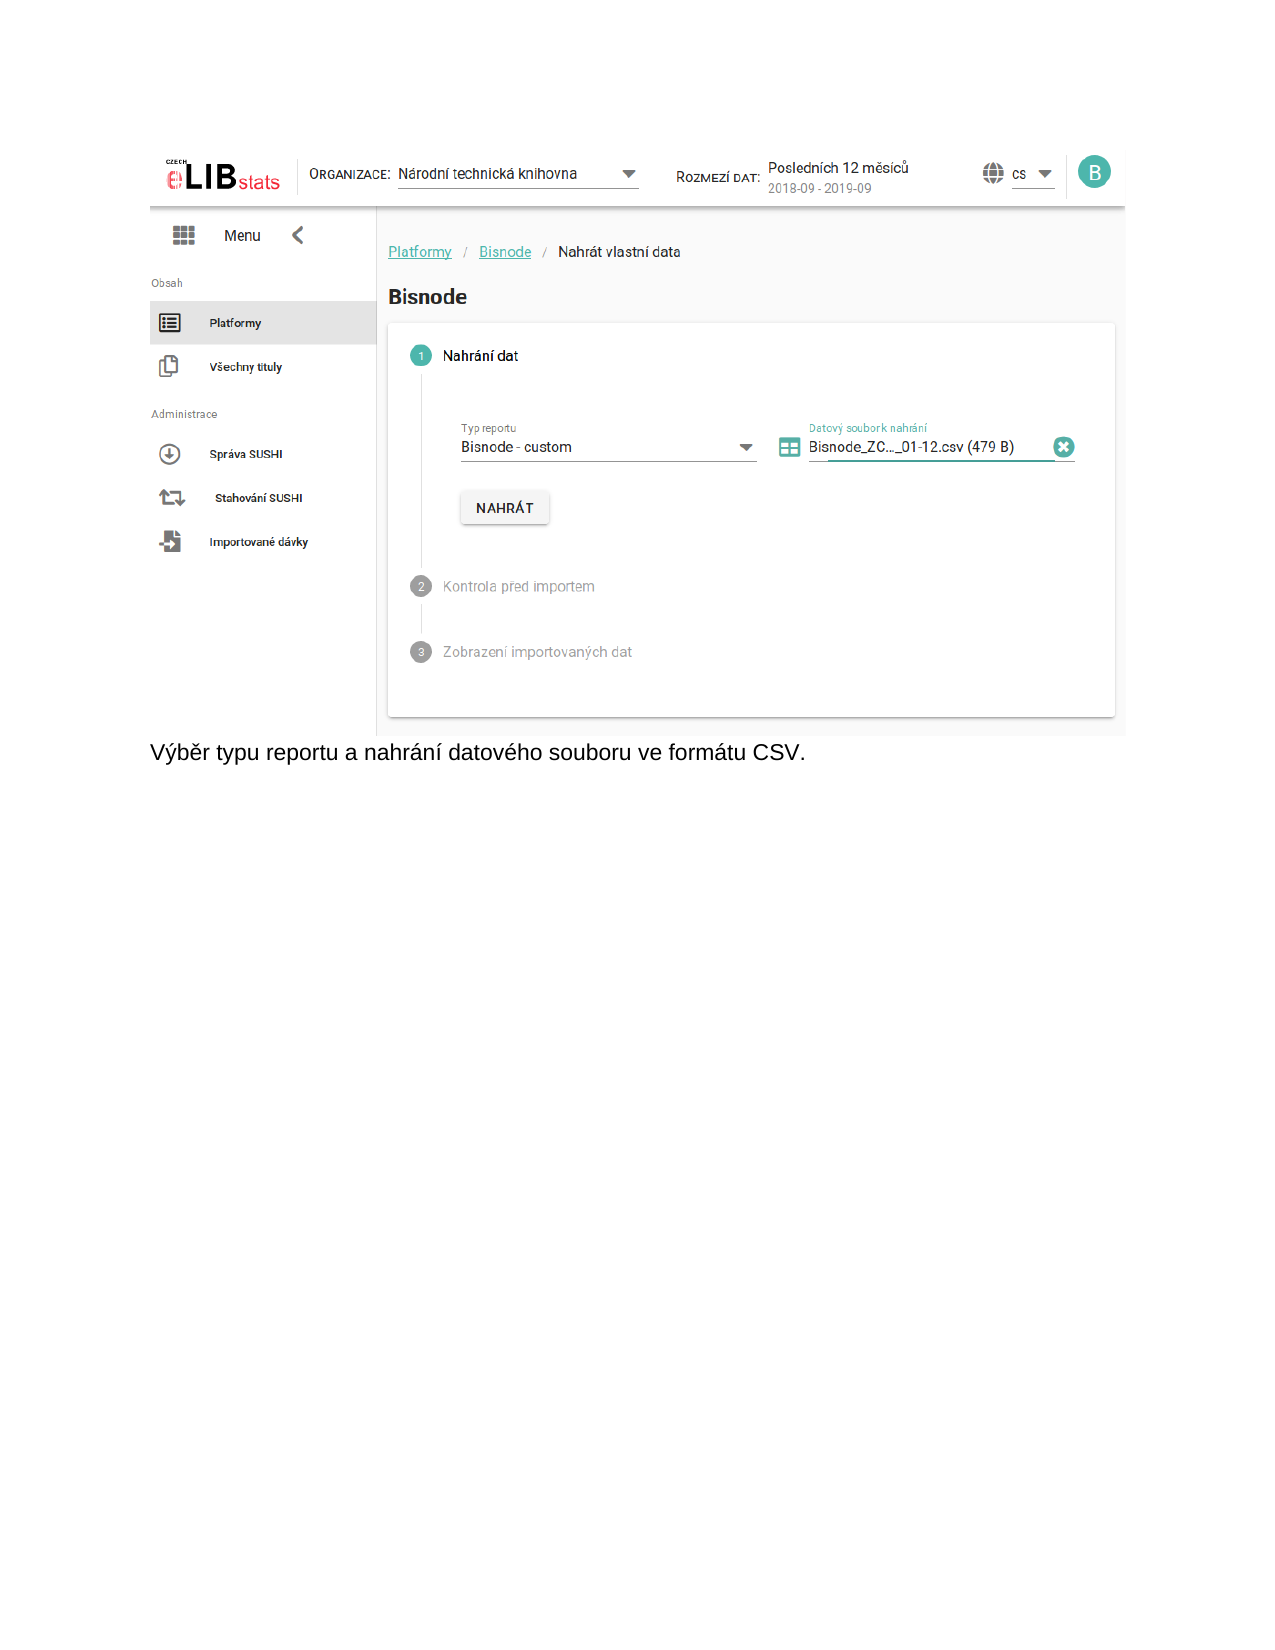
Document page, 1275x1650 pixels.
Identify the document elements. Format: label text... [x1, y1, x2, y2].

text Výběr typu reportu a nahrání datového souboru ve formátu CSV. [150, 739, 1125, 766]
picture [150, 150, 1125, 736]
